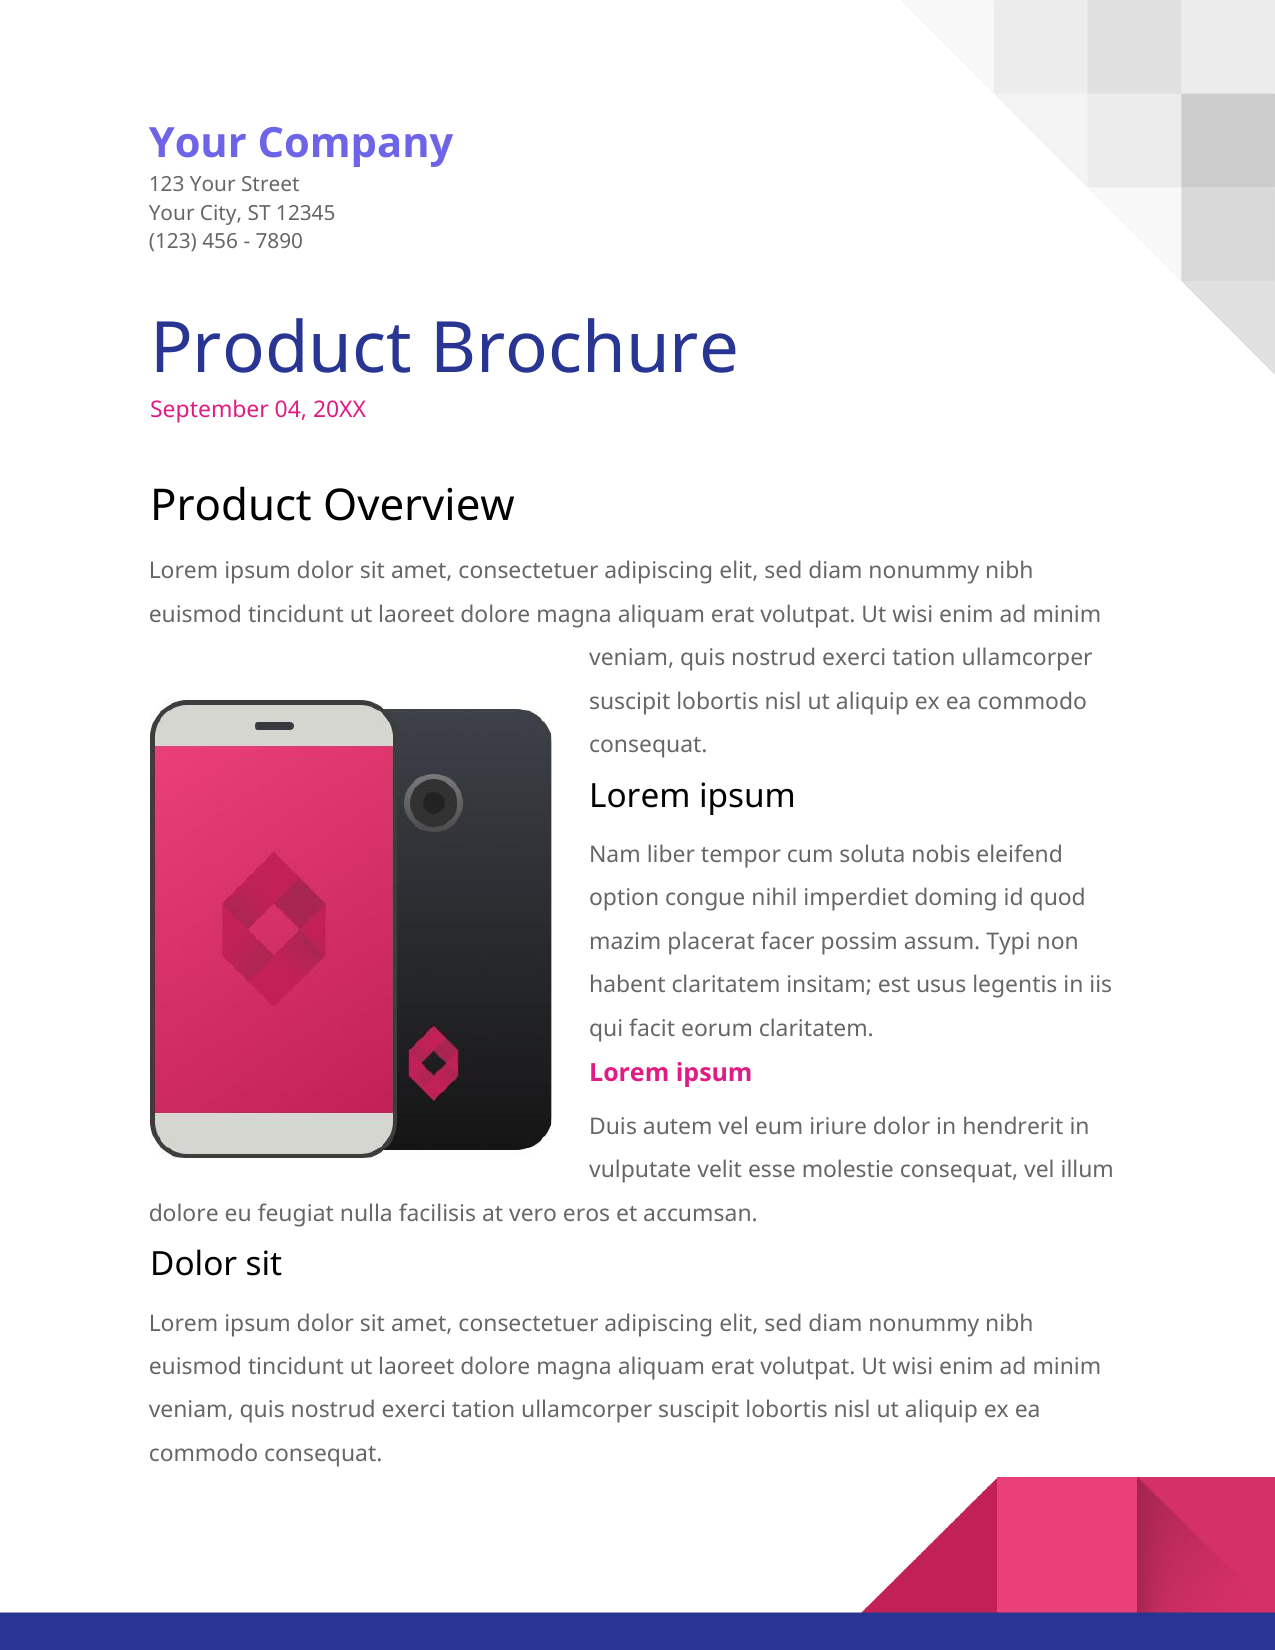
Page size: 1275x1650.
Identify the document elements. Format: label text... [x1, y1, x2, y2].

picture [0, 1475, 1275, 1650]
text Nam liber tempor cum soluta nobis eleifend option congue nihil imperdiet doming id quod mazim placerat facer possim assum. Typi non habent claritatem insitam; est usus legentis in iis qui facit eorum claritatem. [552, 838, 1125, 1043]
subtitle Product Overview [150, 474, 1125, 533]
text Duis autem vel eum iriure dolor in hendrerit in vulputate velit esse molestie consequat, vel illum dolore eu feugiat nulla facilisis at vero eros et accumsan. [148, 1110, 1125, 1228]
text Your City, ST 12345 [148, 198, 1125, 226]
text Lorem ipsum dolor sit amet, consectetuer adipiscing elit, sed diam nonummy nibh euismod tincidunt ut laoreet dolore magna aliquam erat volutpat. Ut wisi enim ad minim veniam, quis nostrud exerci tation ullamcorper suscipit lobortis nisl ut aliquip ex ea commodo consequat. [148, 1306, 1125, 1468]
subtitle Dolor sit [150, 1240, 1125, 1286]
title Product Brochure [150, 296, 1125, 393]
text Your Company [148, 112, 1125, 169]
subtitle Lorem ipsum [552, 772, 1125, 817]
subtitle Lorem ipsum [552, 1055, 1125, 1089]
picture [150, 700, 552, 1158]
text Lorem ipsum dolor sit amet, consectetuer adipiscing elit, sed diam nonummy nibh euismod tincidunt ut laoreet dolore magna aliquam erat volutpat. Ut wisi enim ad minim veniam, quis nostrud exerci tation ullamcorper suscipit lobortis nisl ut aliquip ex ea commodo consequat. [148, 554, 1125, 759]
text (123) 456 - 7890 [148, 226, 1125, 254]
subtitle September 04, 20XX [150, 393, 1125, 424]
text 123 Your Street [148, 169, 1125, 198]
picture [900, 0, 1275, 375]
